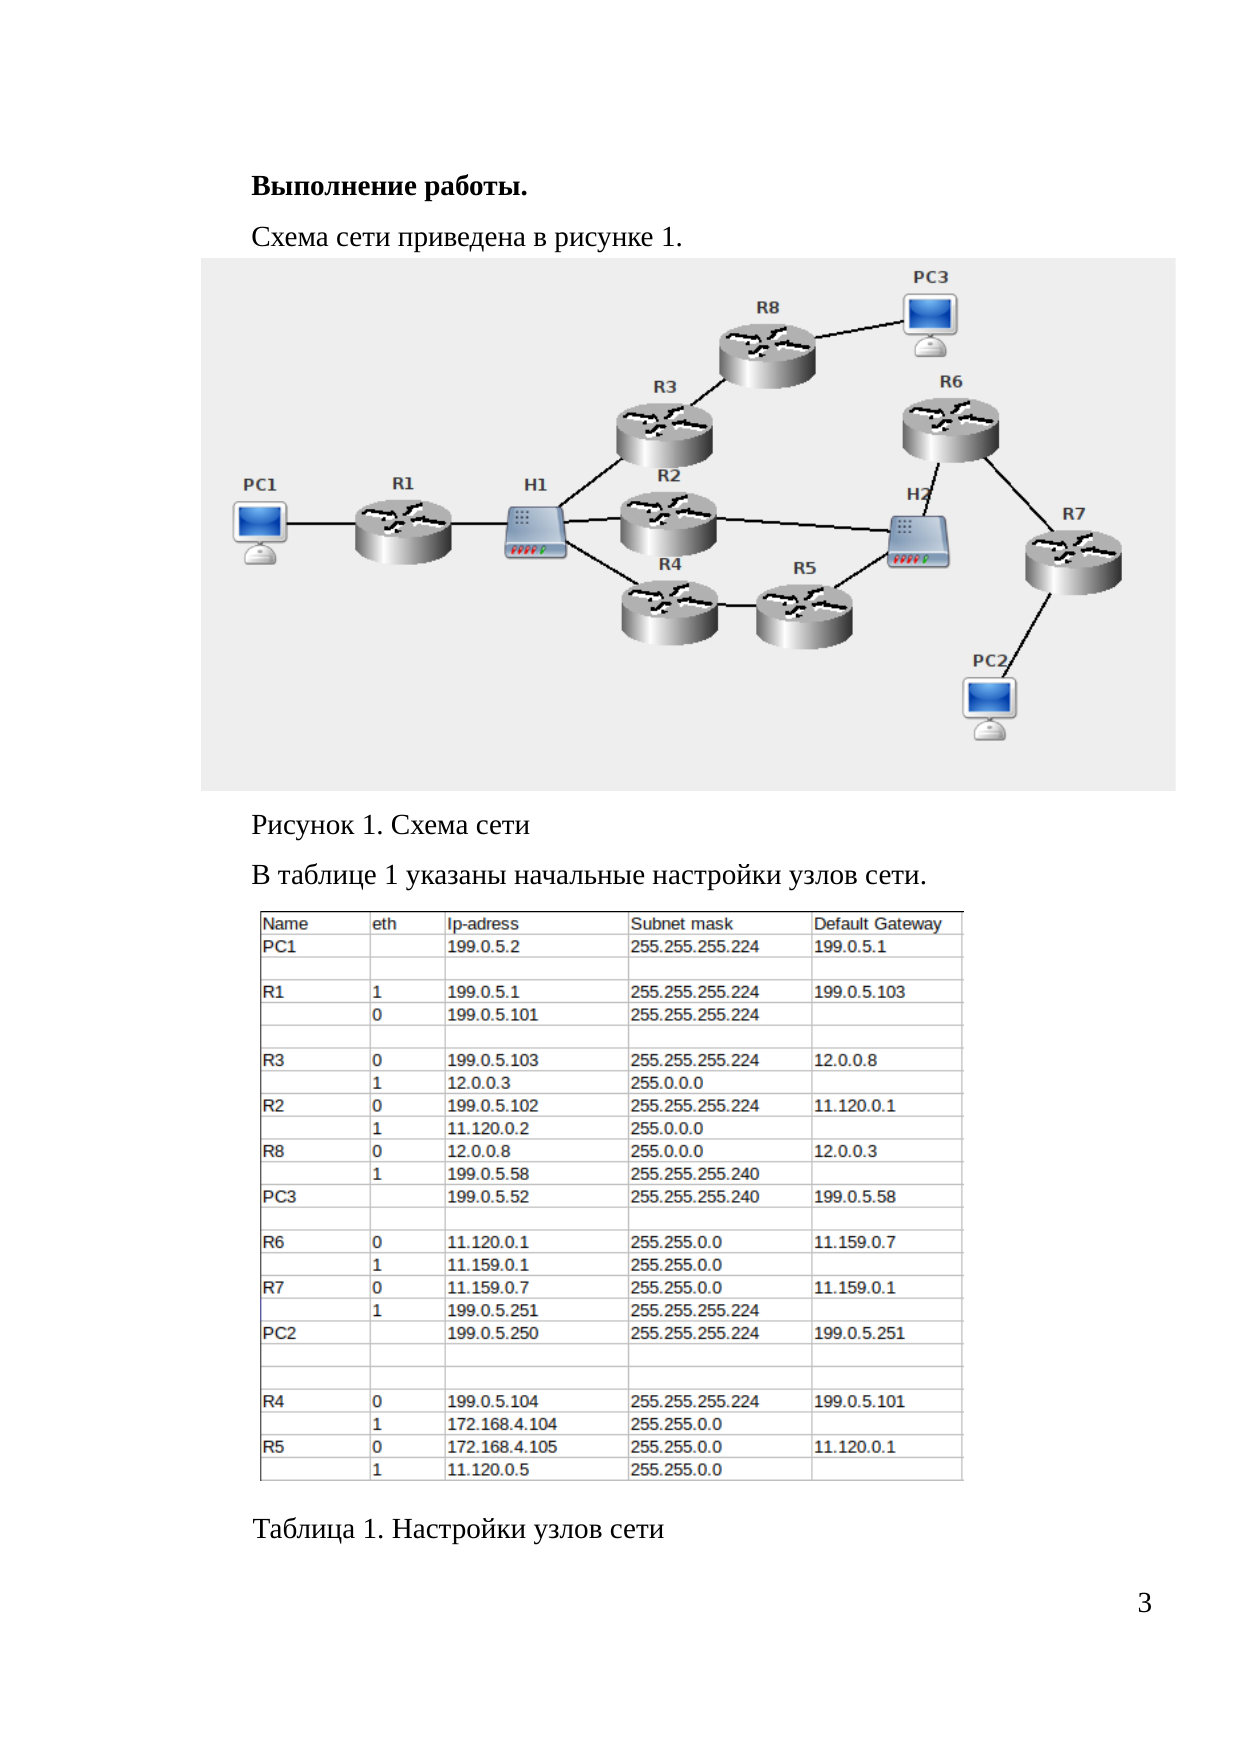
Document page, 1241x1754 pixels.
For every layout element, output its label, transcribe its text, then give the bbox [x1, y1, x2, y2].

text В таблице 1 указаны начальные настройки узлов сети. [177, 857, 1152, 891]
picture [201, 258, 1176, 791]
subtitle Выполнение работы. [177, 168, 1152, 202]
picture [260, 911, 964, 1481]
text Рисунок 1. Схема сети [177, 269, 1152, 841]
text Таблица 1. Настройки узлов сети [177, 1511, 1152, 1545]
text Схема сети приведена в рисунке 1. [177, 219, 1152, 252]
